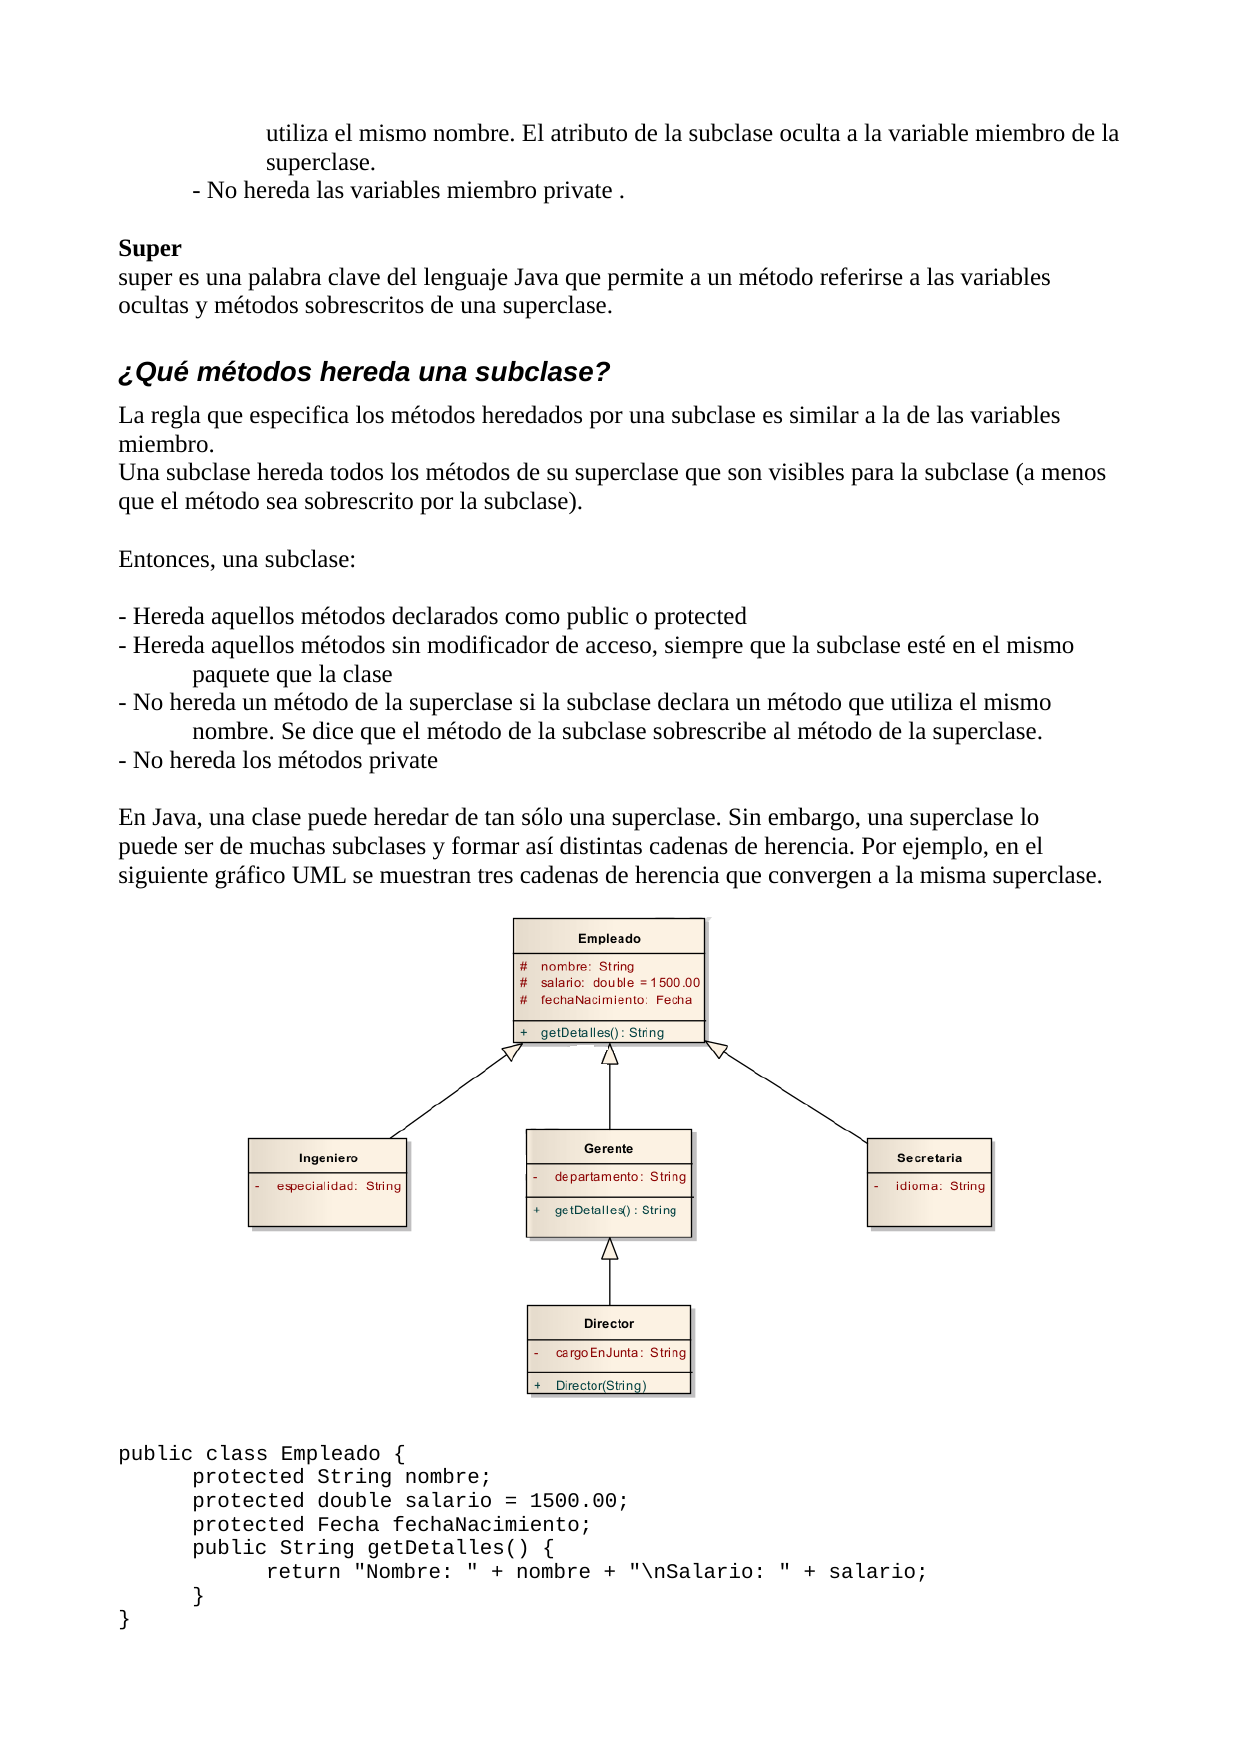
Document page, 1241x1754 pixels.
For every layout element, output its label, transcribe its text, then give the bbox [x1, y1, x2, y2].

text Una subclase hereda todos los métodos de su superclase que son visibles para la subclase (a menos que el método sea sobrescrito por la subclase). [118, 457, 1122, 515]
text } [118, 1584, 1122, 1608]
text nombre. Se dice que el método de la subclase sobrescribe al método de la superclase. [118, 716, 1122, 745]
text - No hereda los métodos private [118, 745, 1122, 774]
text } [118, 1608, 1122, 1632]
text protected Fecha fechaNacimiento; [118, 1514, 1122, 1537]
text protected double salario = 1500.00; [118, 1490, 1122, 1514]
picture [244, 917, 996, 1398]
text La regla que especifica los métodos heredados por una subclase es similar a la de las variables [118, 400, 1122, 429]
text puede ser de muchas subclases y formar así distintas cadenas de herencia. Por ejemplo, en el [118, 831, 1122, 860]
text protected String nombre; [118, 1466, 1122, 1490]
text Super [118, 233, 1122, 262]
text siguiente gráfico UML se muestran tres cadenas de herencia que convergen a la misma superclase. [118, 860, 1122, 889]
text En Java, una clase puede heredar de tan sólo una superclase. Sin embargo, una superclase lo [118, 802, 1122, 831]
text public String getDetalles() { [118, 1537, 1122, 1561]
text utiliza el mismo nombre. El atributo de la subclase oculta a la variable miembro de la [118, 118, 1122, 147]
subtitle ¿Qué métodos hereda una subclase? [118, 356, 1122, 387]
text - Hereda aquellos métodos sin modificador de acceso, siempre que la subclase esté en el mismo [118, 630, 1122, 659]
text - No hereda las variables miembro private . [118, 176, 1122, 204]
text Entonces, una subclase: [118, 544, 1122, 572]
text superclase. [118, 147, 1122, 176]
text - No hereda un método de la superclase si la subclase declara un método que utiliza el mismo [118, 687, 1122, 716]
text miembro. [118, 429, 1122, 457]
text - Hereda aquellos métodos declarados como public o protected [118, 601, 1122, 630]
text super es una palabra clave del lenguaje Java que permite a un método referirse a las variables [118, 262, 1122, 291]
text return "Nombre: " + nombre + "\nSalario: " + salario; [118, 1561, 1122, 1584]
text ocultas y métodos sobrescritos de una superclase. [118, 291, 1122, 319]
text paquete que la clase [118, 659, 1122, 687]
text public class Empleado { [118, 1443, 1122, 1466]
